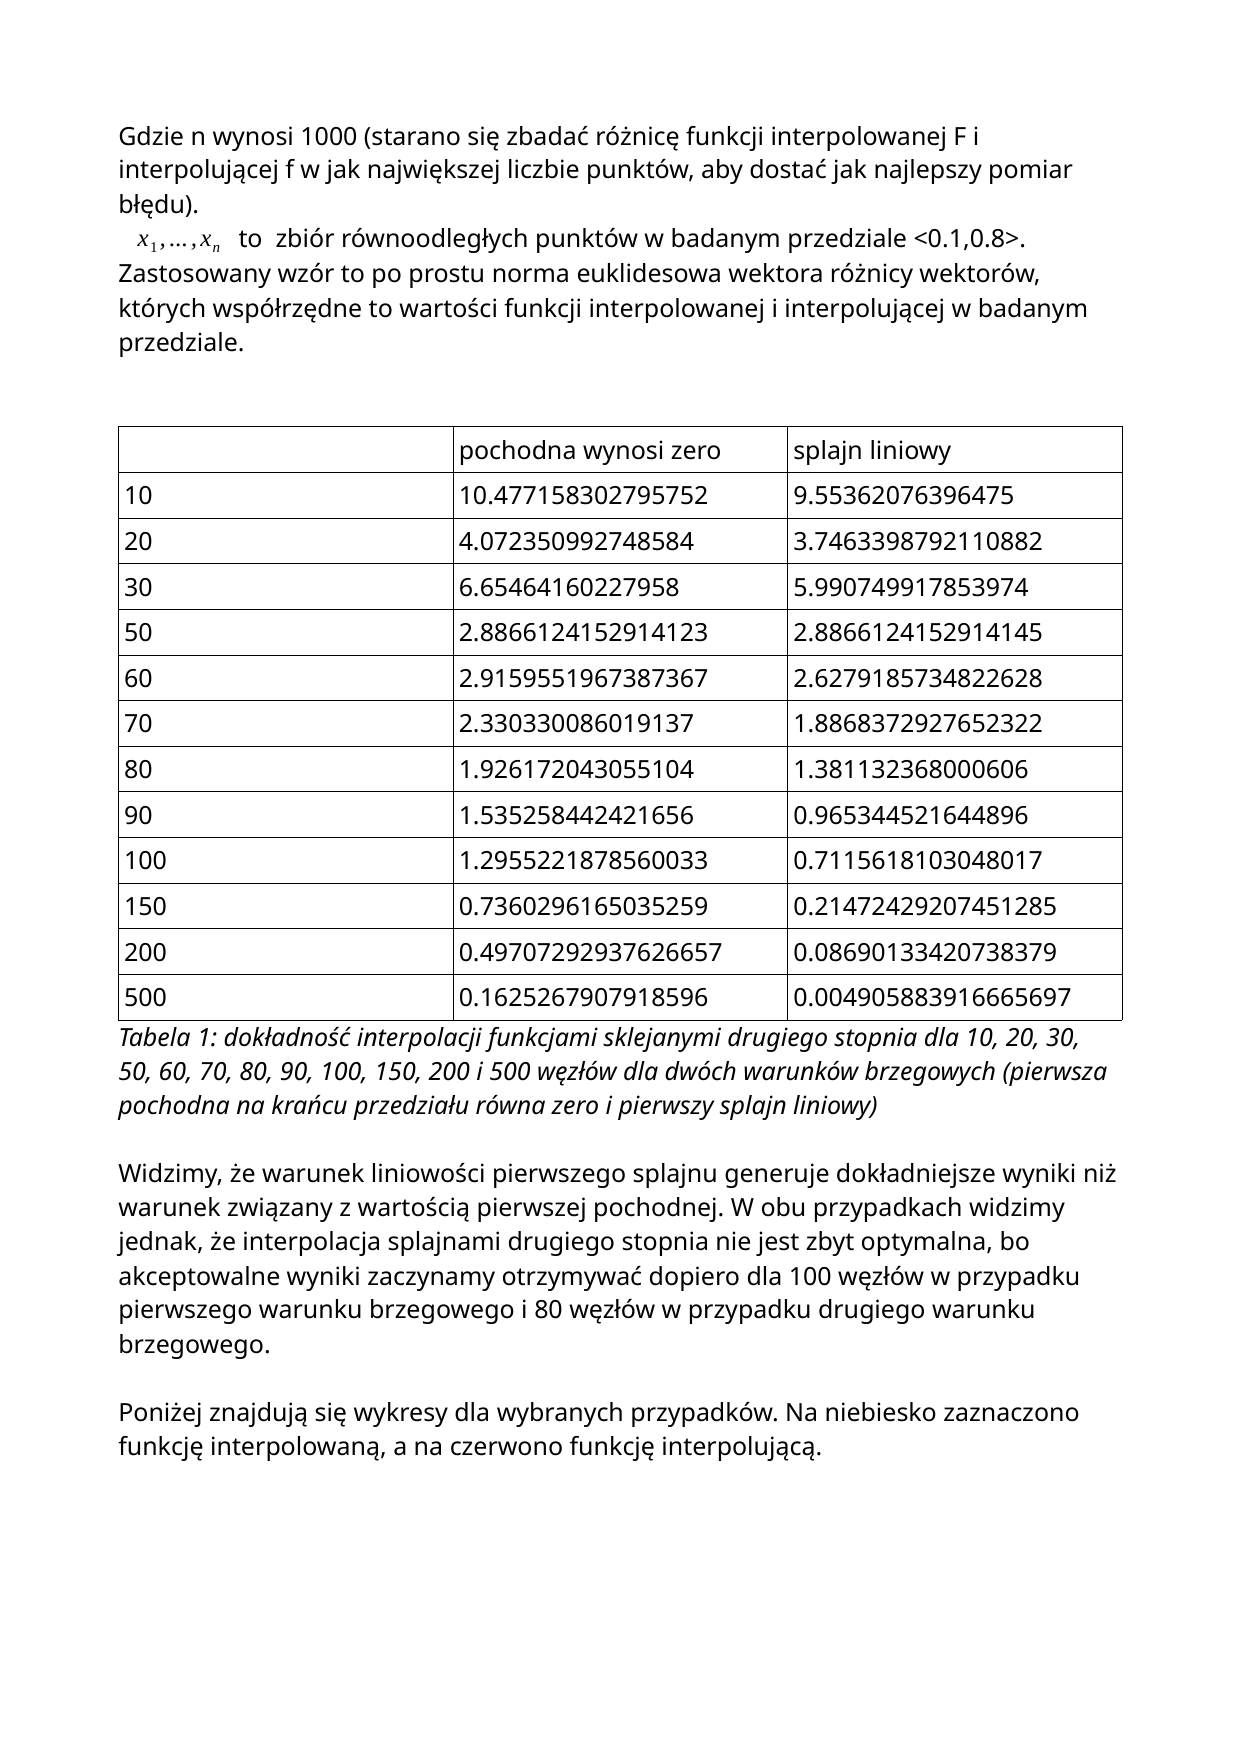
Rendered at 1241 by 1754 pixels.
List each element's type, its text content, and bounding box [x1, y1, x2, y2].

table_cell 10.477158302795752 [454, 473, 787, 518]
table_cell 200 [119, 929, 453, 974]
text Gdzie n wynosi 1000 (starano się zbadać różnicę funkcji interpolowanej F i interpolującej f w jak największej liczbie punktów, aby dostać jak najlepszy pomiar błędu). [118, 118, 1122, 220]
text Tabela 1: dokładność interpolacji funkcjami sklejanymi drugiego stopnia dla 10, 20, 30, 50, 60, 70, 80, 90, 100, 150, 200 i 500 węzłów dla dwóch warunków brzegowych (pierwsza pochodna na krańcu przedziału równa zero i pierwszy splajn liniowy) [118, 1021, 1122, 1122]
table_cell 100 [119, 838, 453, 883]
table_header pochodna wynosi zero [454, 427, 787, 472]
table_cell 80 [119, 747, 453, 791]
table_cell 4.072350992748584 [454, 519, 787, 563]
table_cell 0.004905883916665697 [788, 975, 1122, 1019]
table_cell 1.8868372927652322 [788, 701, 1122, 746]
table_cell 2.6279185734822628 [788, 656, 1122, 700]
text Zastosowany wzór to po prostu norma euklidesowa wektora różnicy wektorów, których współrzędne to wartości funkcji interpolowanej i interpolującej w badanym przedziale. [118, 256, 1122, 358]
table_cell 1.2955221878560033 [454, 838, 787, 883]
table_cell 500 [119, 975, 453, 1019]
table_cell 20 [119, 519, 453, 563]
table_cell 70 [119, 701, 453, 746]
table_cell 30 [119, 564, 453, 609]
text to zbiór równoodległych punktów w badanym przedziale <0.1,0.8>. [118, 220, 1122, 256]
table_cell 2.9159551967387367 [454, 656, 787, 700]
table_cell 1.381132368000606 [788, 747, 1122, 791]
table_cell 0.08690133420738379 [788, 929, 1122, 974]
table_cell 0.1625267907918596 [454, 975, 787, 1019]
table_cell 9.55362076396475 [788, 473, 1122, 518]
table_cell 0.7115618103048017 [788, 838, 1122, 883]
table_cell 0.7360296165035259 [454, 884, 787, 928]
table_cell 50 [119, 610, 453, 654]
table_cell 2.8866124152914145 [788, 610, 1122, 654]
table_cell 60 [119, 656, 453, 700]
table_header splajn liniowy [788, 427, 1122, 472]
table_cell 0.965344521644896 [788, 792, 1122, 837]
table_cell 1.926172043055104 [454, 747, 787, 791]
table_cell 1.535258442421656 [454, 792, 787, 837]
text Poniżej znajdują się wykresy dla wybranych przypadków. Na niebiesko zaznaczono funkcję interpolowaną, a na czerwono funkcję interpolującą. [118, 1394, 1122, 1462]
table_cell 2.330330086019137 [454, 701, 787, 746]
table_cell 10 [119, 473, 453, 518]
table_cell 150 [119, 884, 453, 928]
table_cell 0.49707292937626657 [454, 929, 787, 974]
table_cell 0.21472429207451285 [788, 884, 1122, 928]
table_cell 2.8866124152914123 [454, 610, 787, 654]
table_cell 3.7463398792110882 [788, 519, 1122, 563]
table_cell 5.990749917853974 [788, 564, 1122, 609]
table_cell 6.65464160227958 [454, 564, 787, 609]
table_header [119, 427, 453, 472]
table_cell 90 [119, 792, 453, 837]
text Widzimy, że warunek liniowości pierwszego splajnu generuje dokładniejsze wyniki niż warunek związany z wartością pierwszej pochodnej. W obu przypadkach widzimy jednak, że interpolacja splajnami drugiego stopnia nie jest zbyt optymalna, bo akceptowalne wyniki zaczynamy otrzymywać dopiero dla 100 węzłów w przypadku pierwszego warunku brzegowego i 80 węzłów w przypadku drugiego warunku brzegowego. [118, 1156, 1122, 1360]
